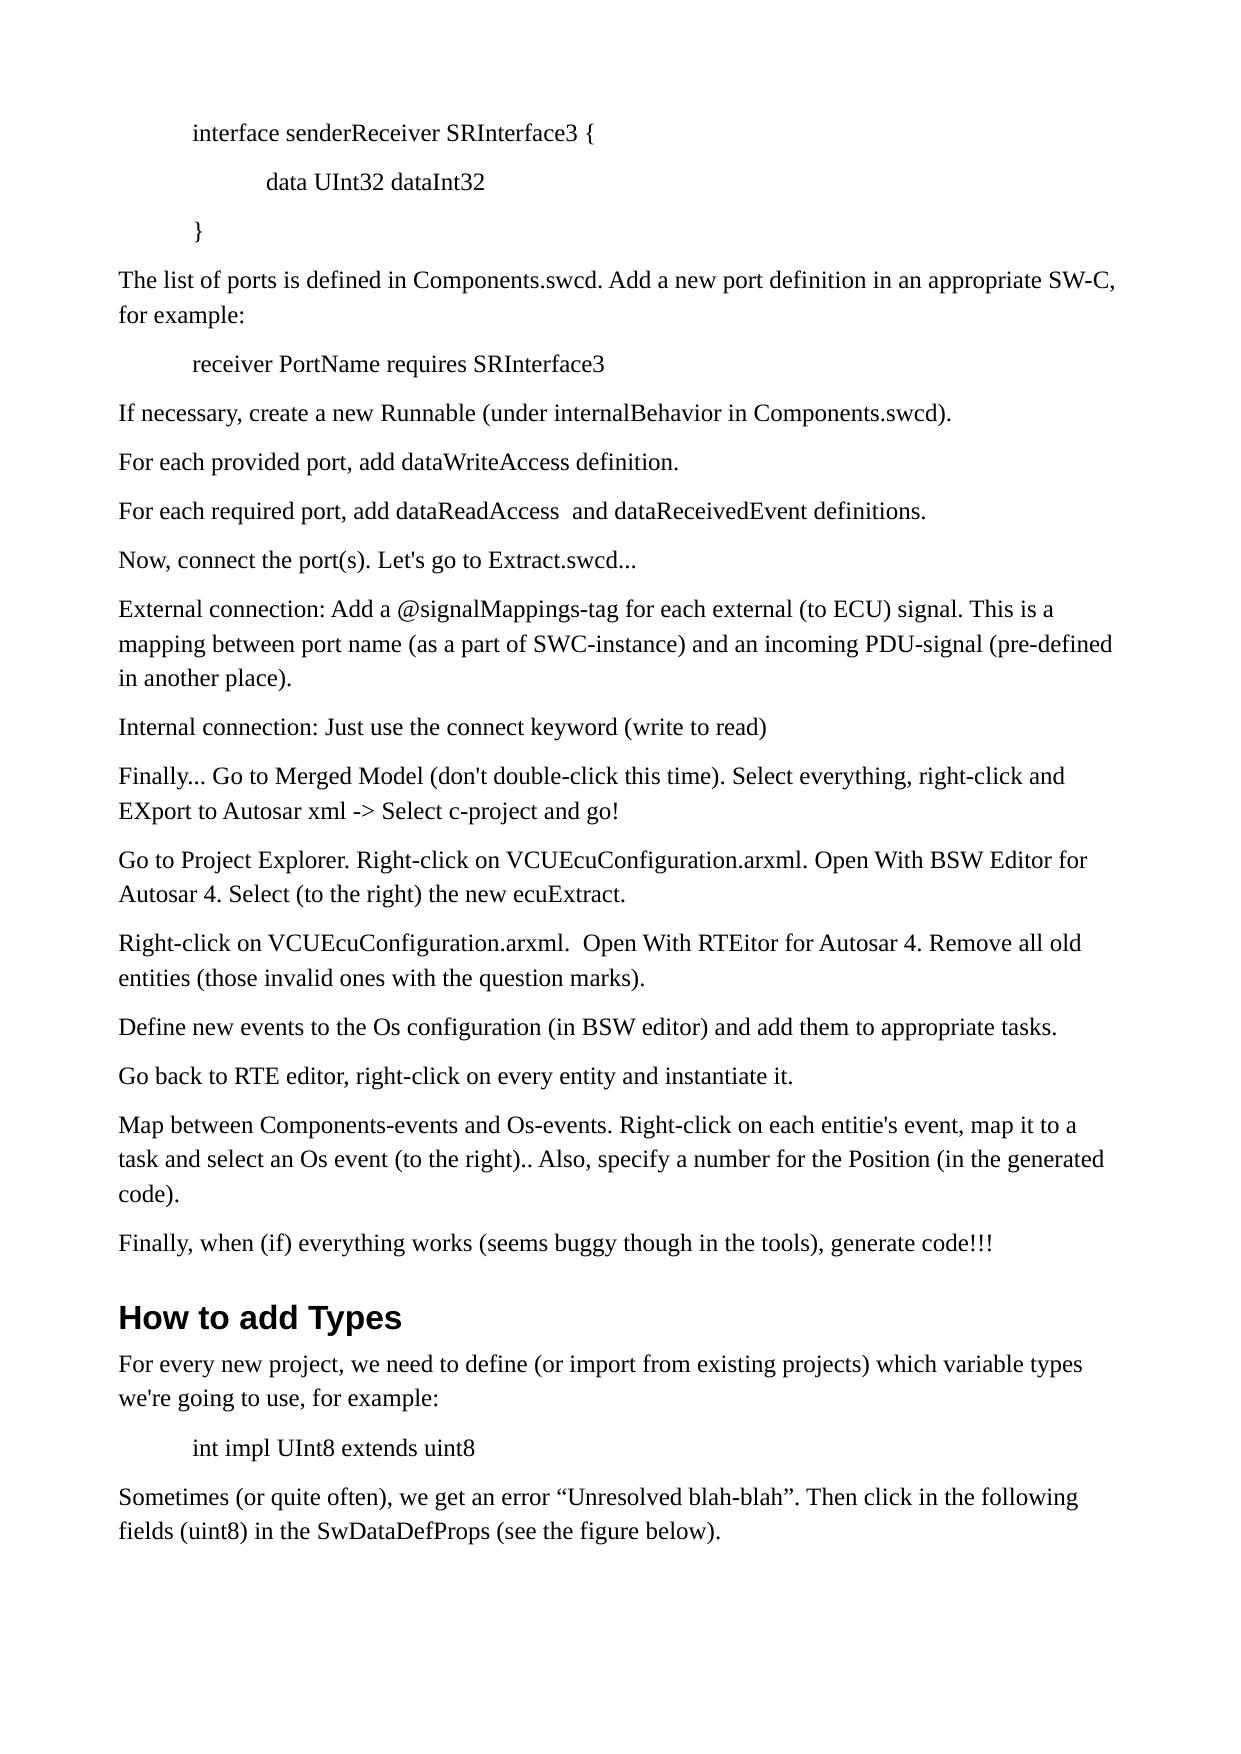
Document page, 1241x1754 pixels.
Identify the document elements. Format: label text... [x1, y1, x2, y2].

text For every new project, we need to define (or import from existing projects) which variable types we're going to use, for example: [118, 1349, 1122, 1412]
text Go to Project Explorer. Right-click on VCUEcuConfiguration.arxml. Open With BSW Editor for Autosar 4. Select (to the right) the new ecuExtract. [118, 845, 1122, 908]
text interface senderReceiver SRInterface3 { [118, 118, 1122, 147]
text Map between Components-events and Os-events. Right-click on each entitie's event, map it to a task and select an Os event (to the right).. Also, specify a number for the Position (in the generated code). [118, 1110, 1122, 1208]
subtitle How to add Types [118, 1298, 1122, 1337]
text } [118, 216, 1122, 245]
text Finally... Go to Merged Model (don't double-click this time). Select everything, right-click and EXport to Autosar xml -> Select c-project and go! [118, 761, 1122, 824]
text Define new events to the Os configuration (in BSW editor) and add them to appropriate tasks. [118, 1012, 1122, 1041]
text Internal connection: Just use the connect keyword (write to read) [118, 712, 1122, 741]
text Now, connect the port(s). Let's go to Extract.swcd... [118, 545, 1122, 574]
text Go back to RTE editor, right-click on every entity and instantiate it. [118, 1061, 1122, 1090]
text If necessary, create a new Runnable (under internalBehavior in Components.swcd). [118, 398, 1122, 427]
text receiver PortName requires SRInterface3 [118, 349, 1122, 378]
text For each required port, add dataReadAccess and dataReceivedEvent definitions. [118, 496, 1122, 525]
text Finally, when (if) everything works (seems buggy though in the tools), generate code!!! [118, 1228, 1122, 1257]
text data UInt32 dataInt32 [118, 167, 1122, 196]
text The list of ports is defined in Components.swcd. Add a new port definition in an appropriate SW-C, for example: [118, 265, 1122, 328]
text int impl UInt8 extends uint8 [118, 1433, 1122, 1461]
text Right-click on VCUEcuConfiguration.arxml. Open With RTEitor for Autosar 4. Remove all old entities (those invalid ones with the question marks). [118, 928, 1122, 992]
text For each provided port, add dataWriteAccess definition. [118, 447, 1122, 476]
text External connection: Add a @signalMappings-tag for each external (to ECU) signal. This is a mapping between port name (as a part of SWC-instance) and an incoming PDU-signal (pre-defined in another place). [118, 594, 1122, 692]
text Sometimes (or quite often), we get an error “Unresolved blah-blah”. Then click in the following fields (uint8) in the SwDataDefProps (see the figure below). [118, 1482, 1122, 1545]
